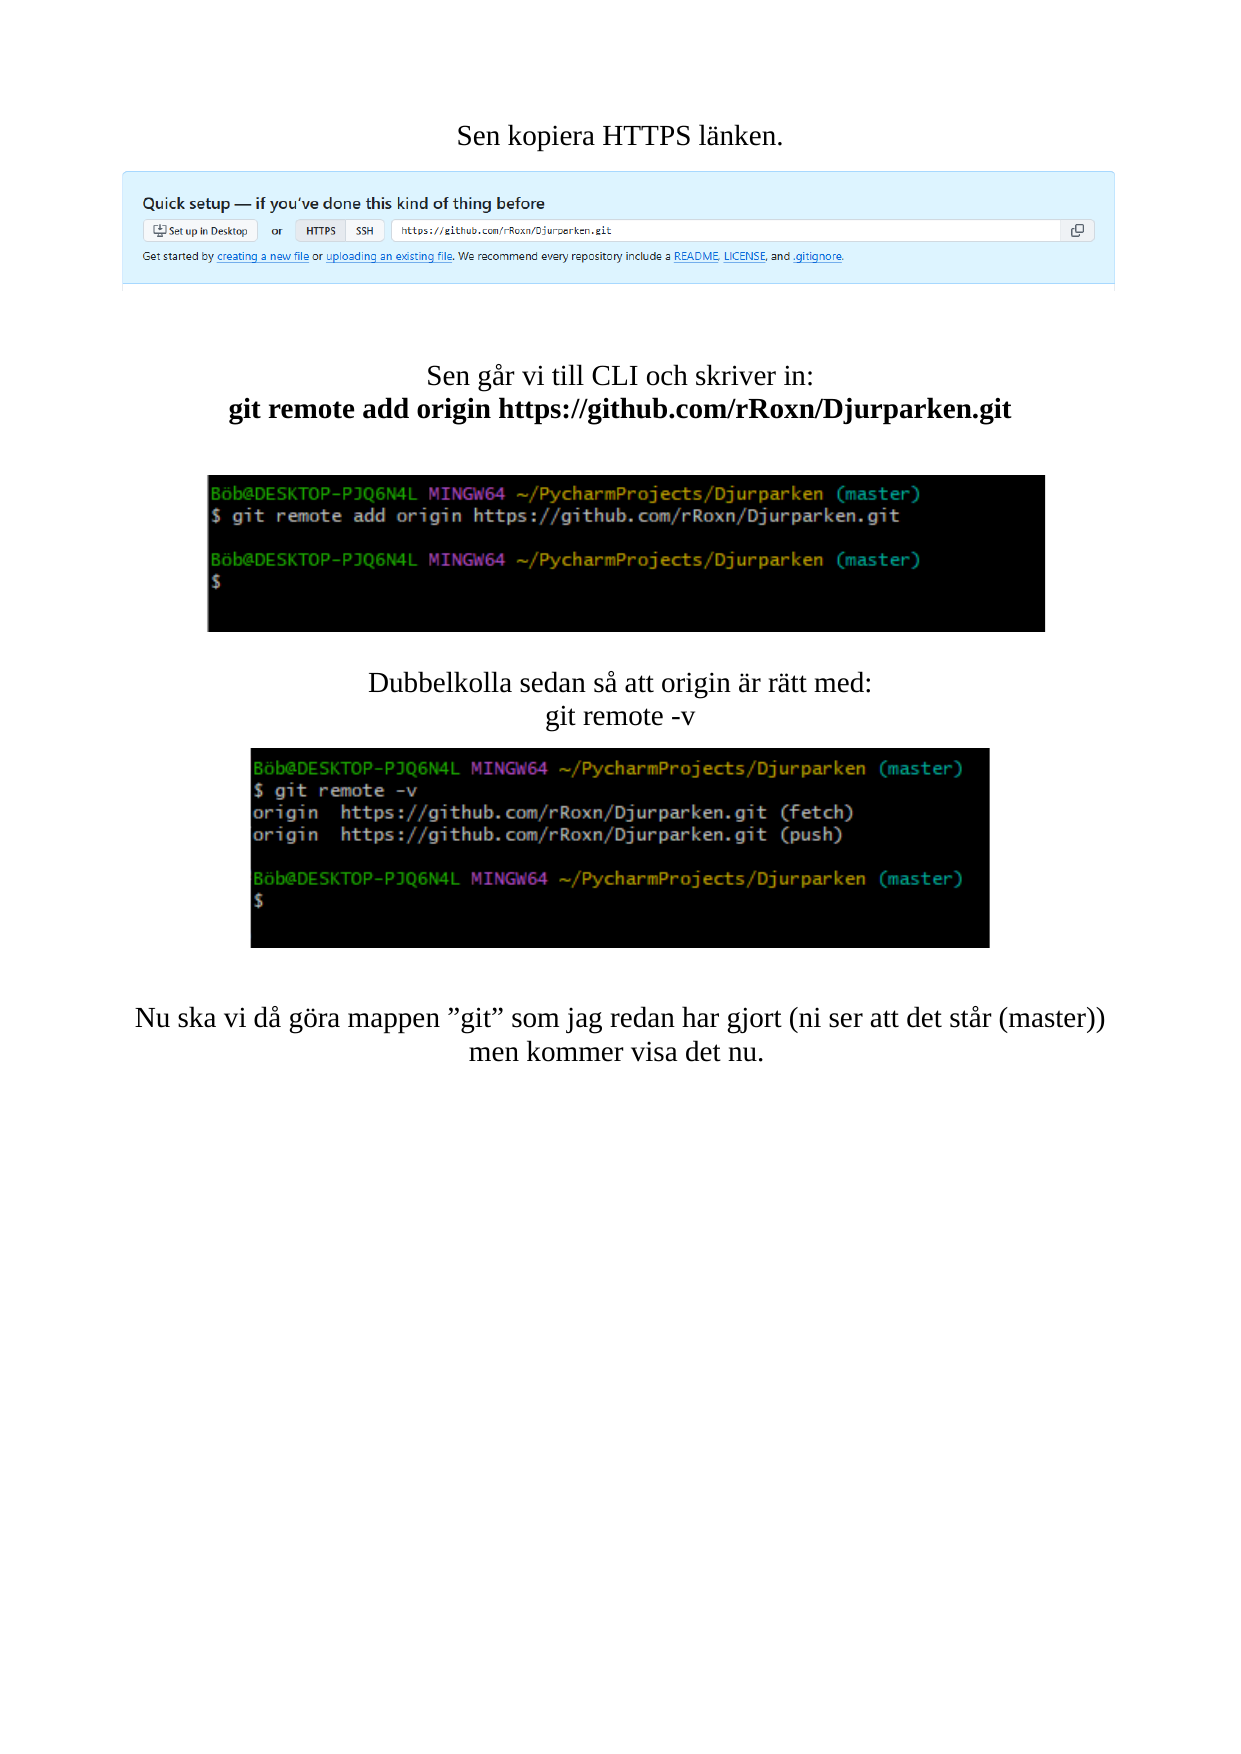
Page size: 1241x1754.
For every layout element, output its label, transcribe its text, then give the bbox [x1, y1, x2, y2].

picture [250, 748, 990, 948]
picture [118, 170, 1123, 291]
text git remote add origin https://github.com/rRoxn/Djurparken.git [118, 391, 1122, 425]
text git remote -v [118, 698, 1122, 732]
text Sen kopiera HTTPS länken. [118, 118, 1122, 152]
picture [195, 475, 1046, 632]
text Dubbelkolla sedan så att origin är rätt med: [118, 665, 1122, 698]
text Sen går vi till CLI och skriver in: [118, 358, 1122, 391]
text Nu ska vi då göra mappen ”git” som jag redan har gjort (ni ser att det står (master)) men kommer visa det nu. [118, 1000, 1122, 1067]
